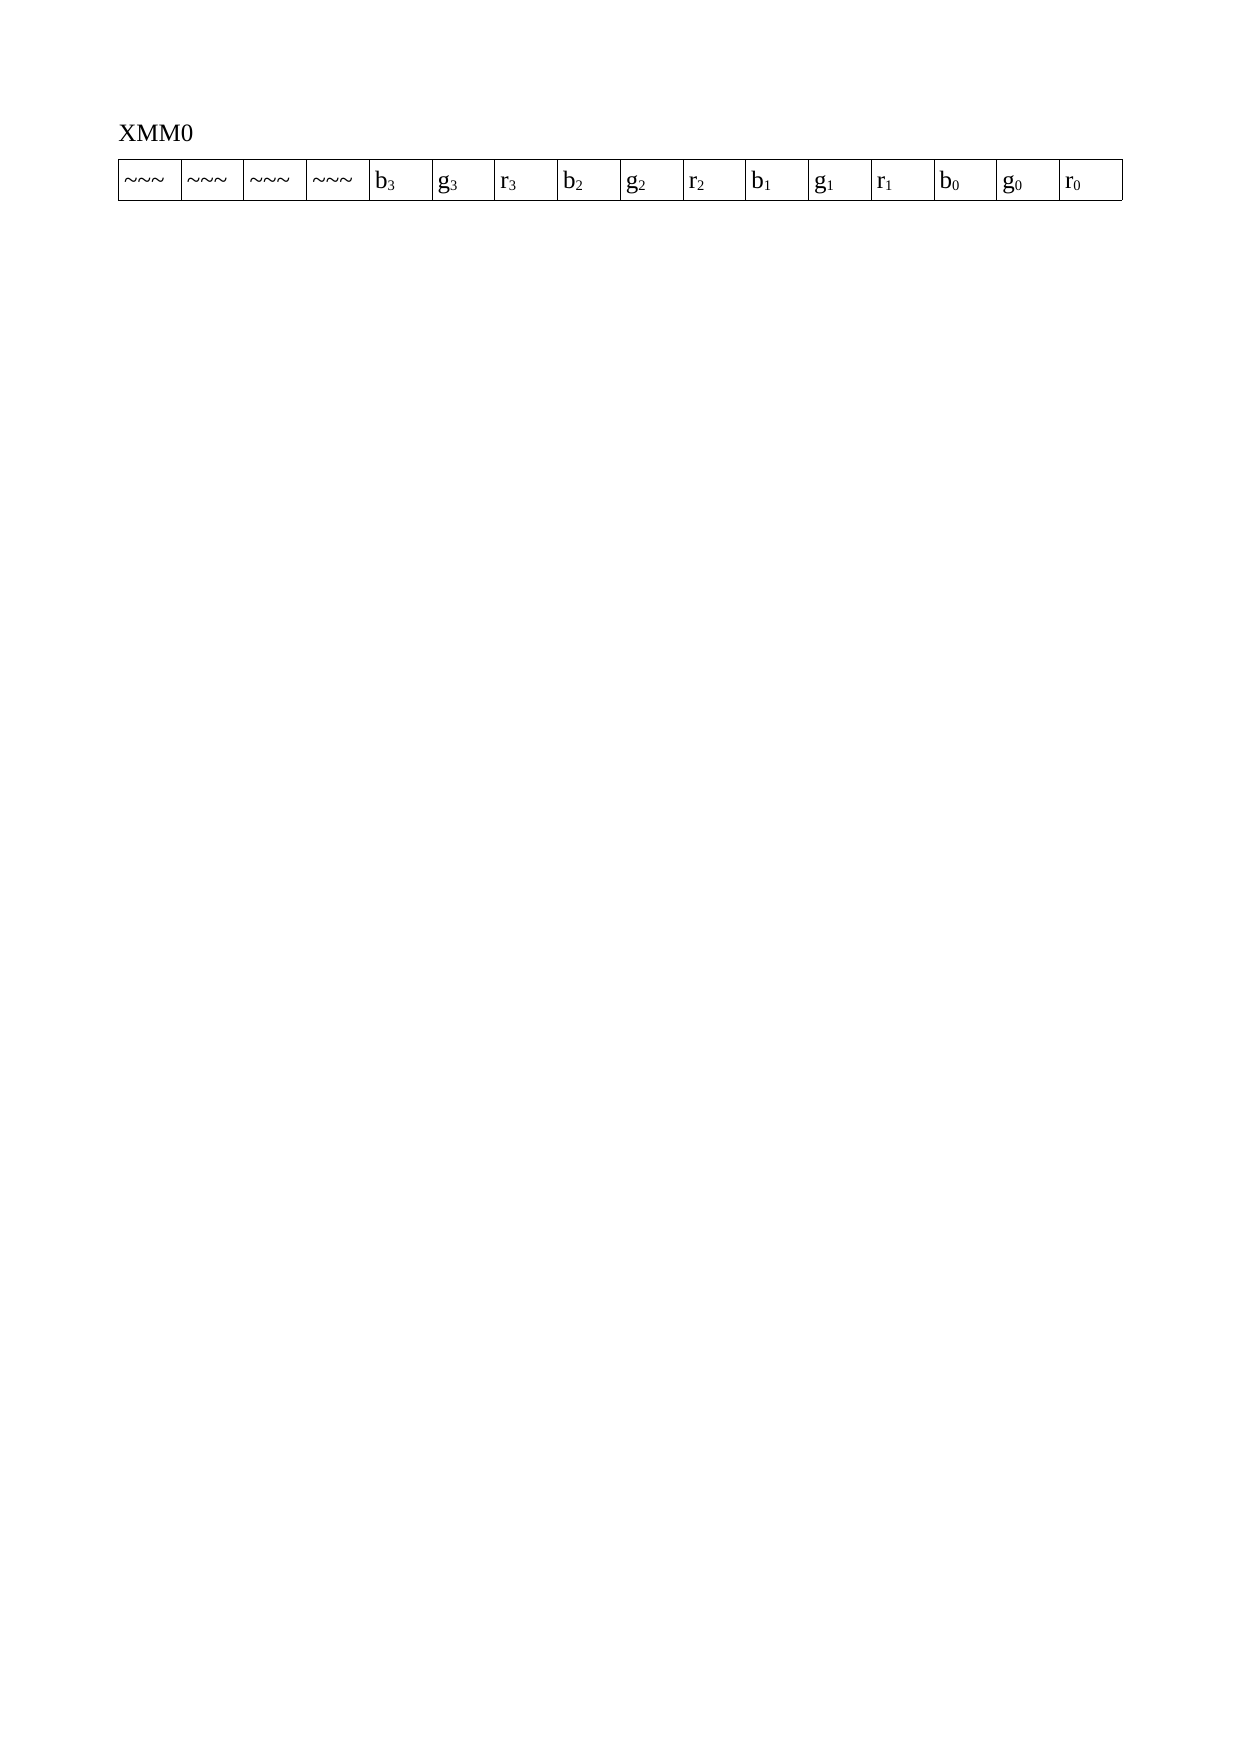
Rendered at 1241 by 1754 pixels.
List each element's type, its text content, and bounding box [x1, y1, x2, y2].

table_header g3 [433, 160, 494, 200]
table_header r2 [684, 160, 745, 200]
table_header g2 [621, 160, 683, 200]
text XMM0 [118, 118, 1122, 147]
table_header r3 [495, 160, 557, 200]
table_header b0 [935, 160, 996, 200]
table_header b2 [558, 160, 620, 200]
table_header ~~~ [244, 160, 306, 200]
table_header ~~~ [307, 160, 369, 200]
table_header b3 [370, 160, 432, 200]
table_header r1 [872, 160, 934, 200]
table_header ~~~ [182, 160, 243, 200]
table_header b1 [746, 160, 808, 200]
table_header r0 [1060, 160, 1122, 200]
table_header g1 [809, 160, 871, 200]
table_header ~~~ [119, 160, 181, 200]
table_header g0 [997, 160, 1059, 200]
